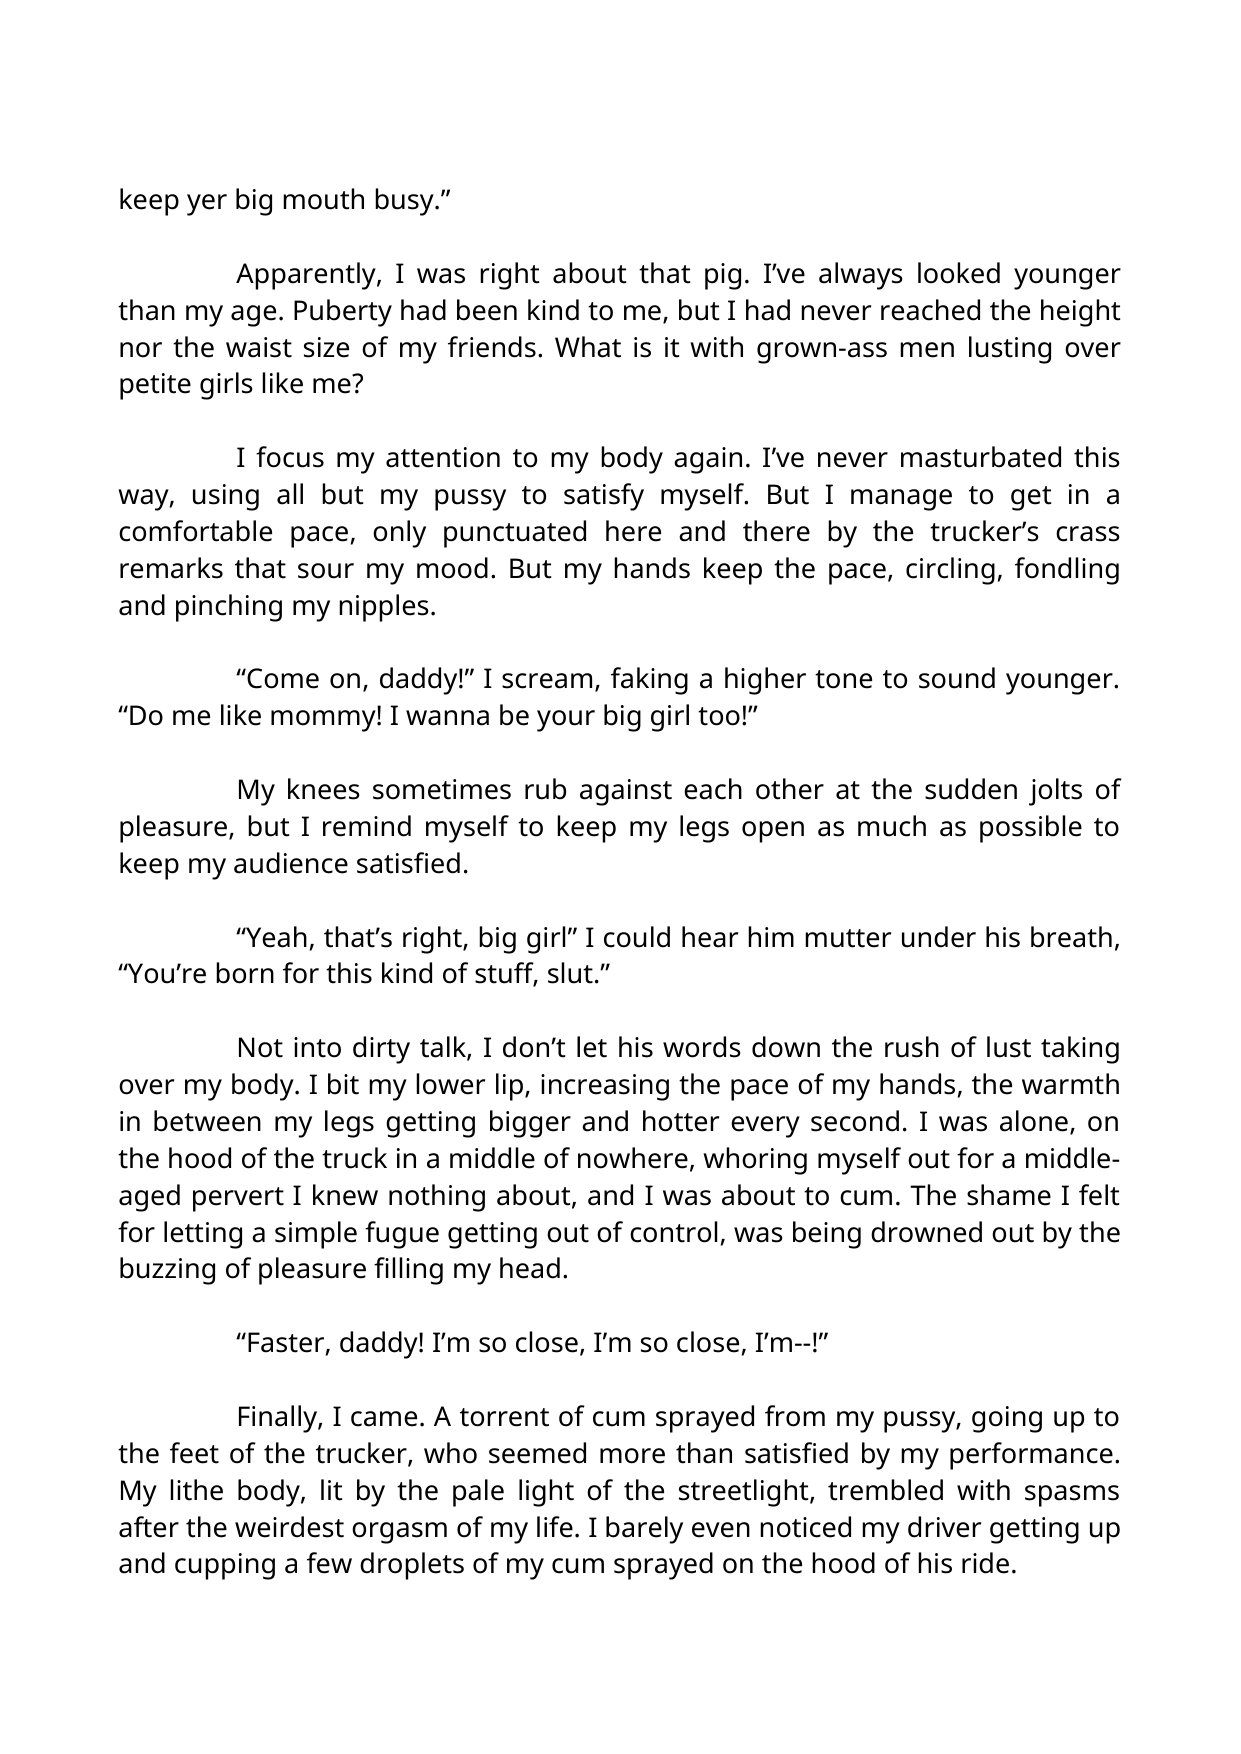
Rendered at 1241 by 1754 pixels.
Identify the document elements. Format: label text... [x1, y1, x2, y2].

text “Yeah, that’s right, big girl” I could hear him mutter under his breath, “You’re born for this kind of stuff, slut.” [118, 918, 1122, 992]
text My knees sometimes rub against each other at the sudden jolts of pleasure, but I remind myself to keep my legs open as much as possible to keep my audience satisfied. [118, 771, 1122, 881]
text Apparently, I was right about that pig. I’ve always looked younger than my age. Puberty had been kind to me, but I had never reached the height nor the waist size of my friends. What is it with grown-ass men lusting over petite girls like me? [118, 254, 1122, 402]
text “Come on, daddy!” I scream, faking a higher tone to sound younger. “Do me like mommy! I wanna be your big girl too!” [118, 660, 1122, 734]
text “Faster, daddy! I’m so close, I’m so close, I’m--!” [118, 1324, 1122, 1361]
text keep yer big mouth busy.” [118, 181, 1122, 217]
text Not into dirty talk, I don’t let his words down the rush of lust taking over my body. I bit my lower lip, increasing the pace of my hands, the warmth in between my legs getting bigger and hotter every second. I was alone, on the hood of the truck in a middle of nowhere, whoring myself out for a middle-aged pervert I knew nothing about, and I was about to cum. The shame I felt for letting a simple fugue getting out of control, was being drowned out by the buzzing of pleasure filling my head. [118, 1029, 1122, 1287]
text Finally, I came. A torrent of cum sprayed from my pussy, going up to the feet of the trucker, who seemed more than satisfied by my performance. My lithe body, lit by the pale light of the streetlight, trembled with spasms after the weirdest orgasm of my life. I barely even noticed my driver getting up and cupping a few droplets of my cum sprayed on the hood of his ride. [118, 1397, 1122, 1582]
text I focus my attention to my body again. I’ve never masturbated this way, using all but my pussy to satisfy myself. But I manage to get in a comfortable pace, only punctuated here and there by the trucker’s crass remarks that sour my mood. But my hands keep the pace, circling, fondling and pinching my nipples. [118, 439, 1122, 623]
